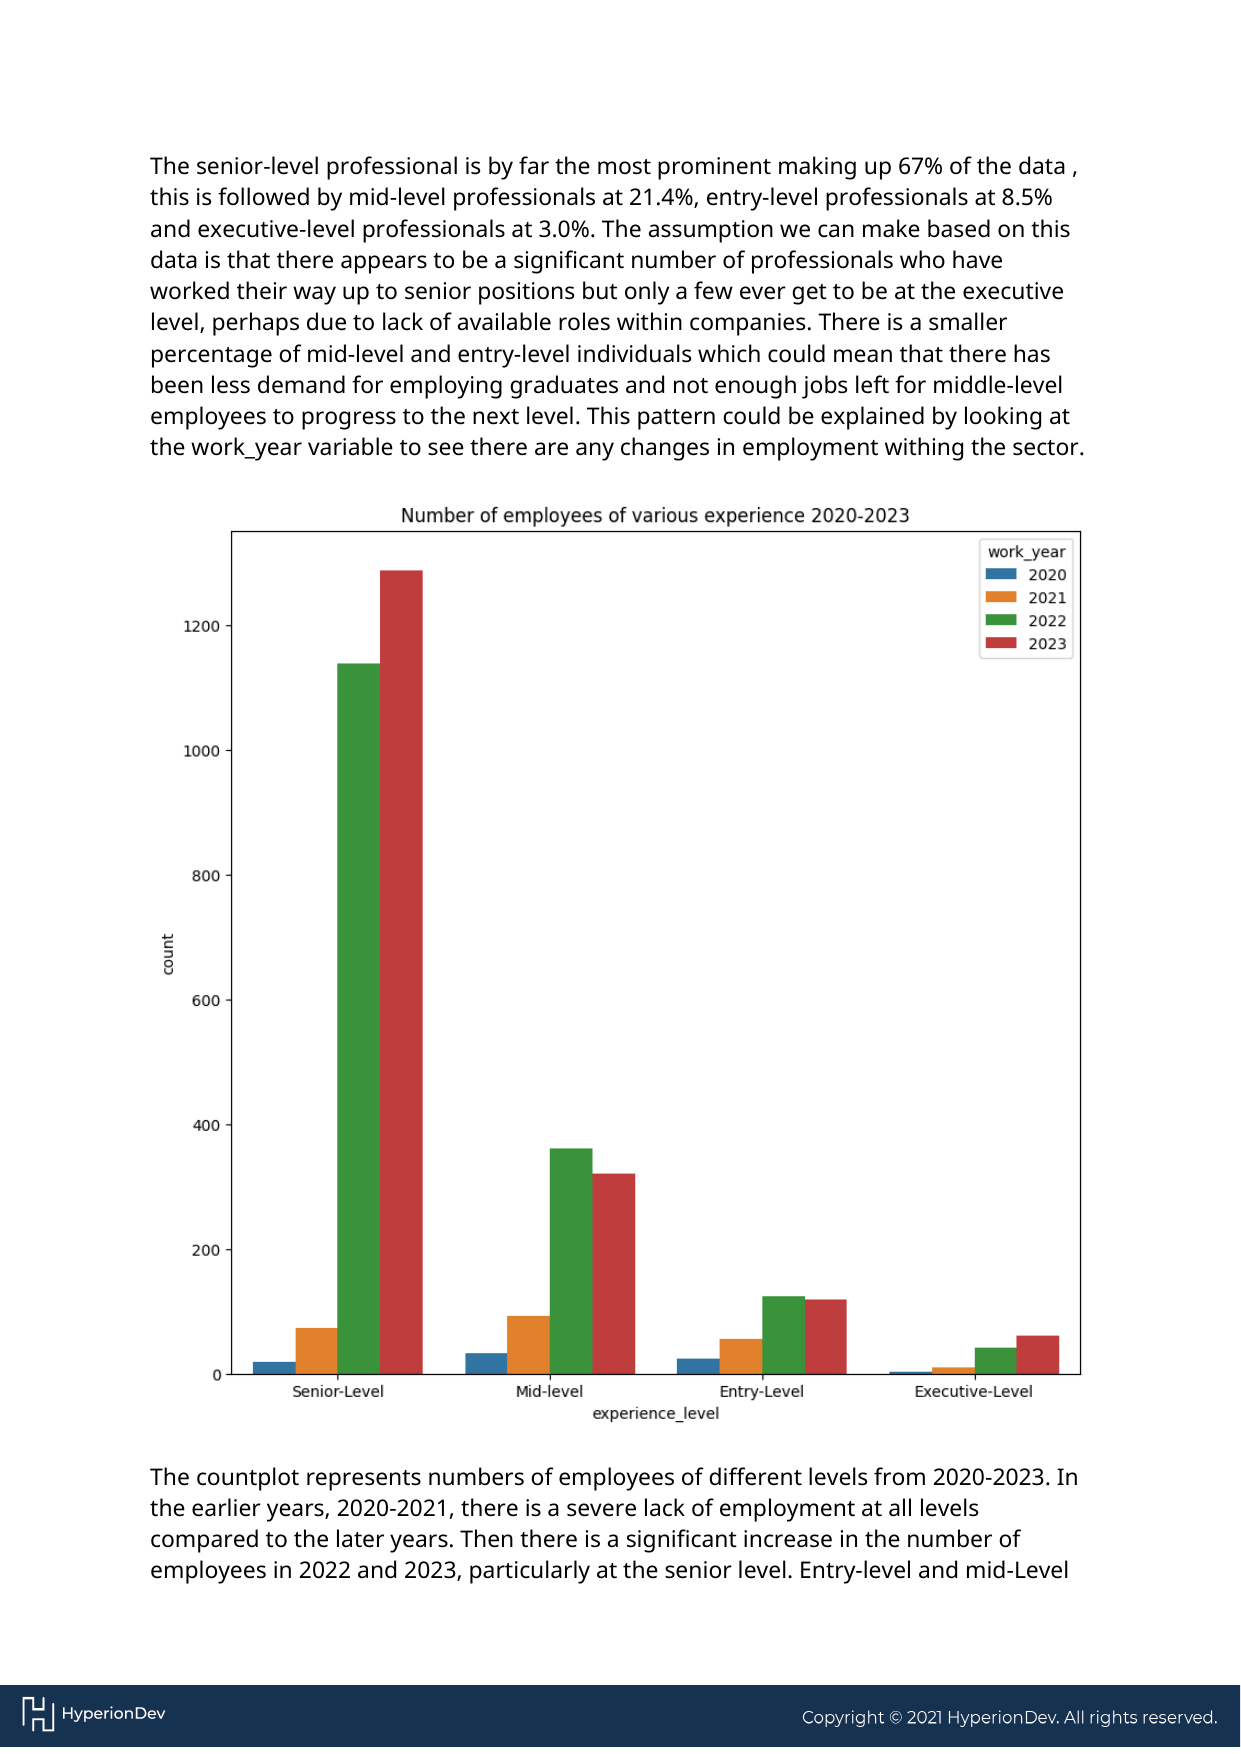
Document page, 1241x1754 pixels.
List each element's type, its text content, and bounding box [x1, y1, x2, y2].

text The countplot represents numbers of employees of different levels from 2020-2023. In the earlier years, 2020-2021, there is a severe lack of employment at all levels compared to the later years. Then there is a significant increase in the number of employees in 2022 and 2023, particularly at the senior level. Entry-level and mid-Level [150, 523, 1090, 1585]
text The senior-level professional is by far the most prominent making up 67% of the data , this is followed by mid-level professionals at 21.4%, entry-level professionals at 8.5% and executive-level professionals at 3.0%. The assumption we can make based on this data is that there appears to be a significant number of professionals who have worked their way up to senior positions but only a few ever get to be at the executive level, perhaps due to lack of available roles within companies. There is a smaller percentage of mid-level and entry-level individuals which could mean that there has been less demand for employing graduates and not enough jobs left for middle-level employees to progress to the next level. This pattern could be explained by looking at the work_year variable to see there are any changes in employment withing the sector. [150, 150, 1090, 462]
